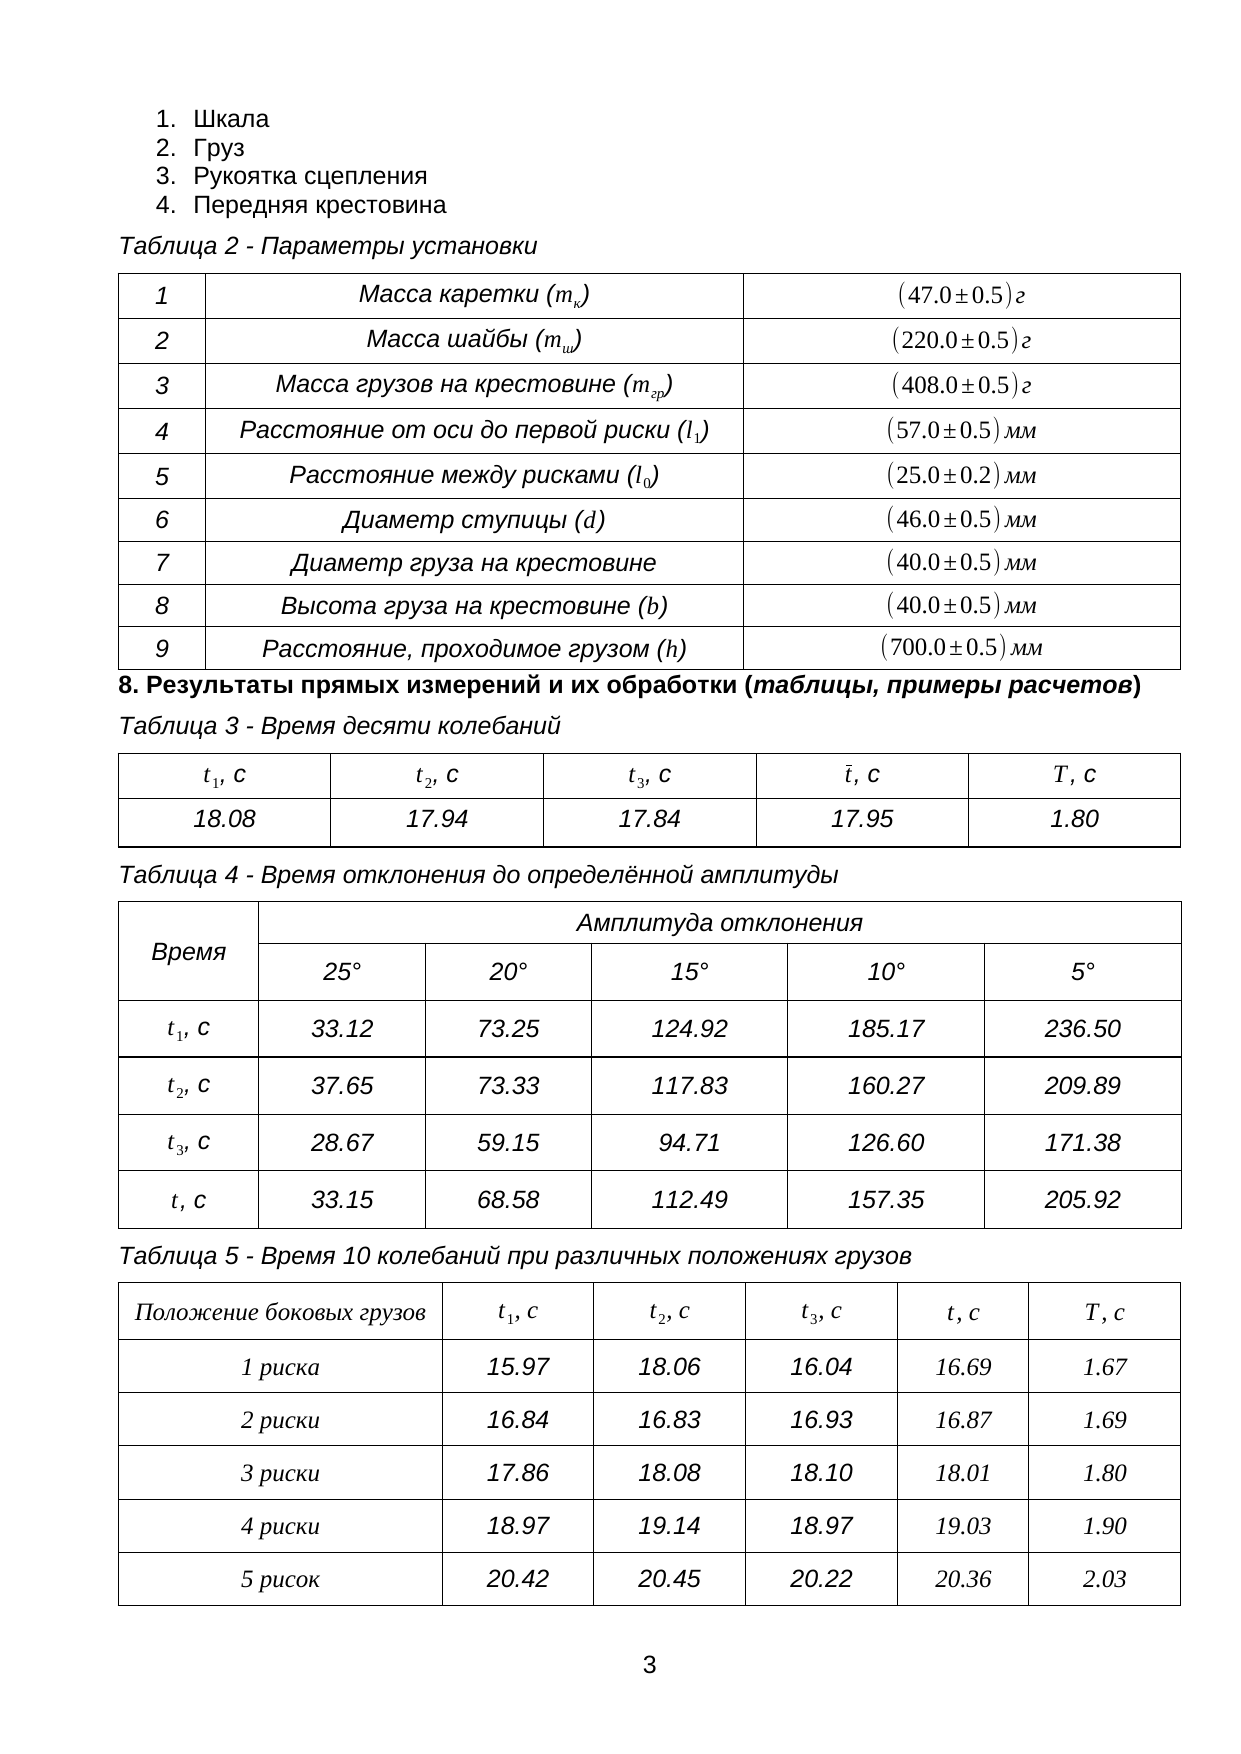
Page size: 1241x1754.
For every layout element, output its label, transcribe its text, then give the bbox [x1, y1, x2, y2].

table_header , c [119, 754, 330, 797]
table_cell [744, 499, 1180, 541]
table_cell 1.80 [969, 799, 1180, 846]
text Таблица 2 - Параметры установки [118, 231, 1181, 260]
table_cell 5 рисок [119, 1553, 442, 1605]
table_cell 59.15 [426, 1115, 591, 1170]
table_cell 10° [788, 944, 984, 999]
table_cell 236.50 [985, 1001, 1181, 1056]
table_cell 33.12 [259, 1001, 425, 1056]
list Рукоятка сцепления [156, 161, 1181, 190]
table_cell [744, 319, 1180, 363]
table_cell 2.03 [1029, 1553, 1180, 1605]
table_cell 16.87 [898, 1393, 1028, 1445]
table_cell [744, 627, 1180, 669]
table_cell 20° [426, 944, 591, 999]
table_cell 1.90 [1029, 1500, 1180, 1552]
table_header , с [443, 1283, 593, 1339]
table_cell 20.45 [594, 1553, 745, 1605]
table_cell 18.06 [594, 1340, 745, 1392]
table_header [744, 274, 1180, 318]
table_cell 19.14 [594, 1500, 745, 1552]
table_cell 3 [119, 364, 205, 408]
table_cell 18.01 [898, 1446, 1028, 1498]
table_cell 15.97 [443, 1340, 593, 1392]
table_cell 25° [259, 944, 425, 999]
list Груз [156, 132, 1181, 161]
table_cell 205.92 [985, 1171, 1181, 1227]
table_cell 1.80 [1029, 1446, 1180, 1498]
table_header Время [119, 902, 258, 999]
table_cell 157.35 [788, 1171, 984, 1227]
table_cell , с [119, 1115, 258, 1170]
table_header Масса каретки () [206, 274, 743, 318]
table_header , с [544, 754, 756, 797]
table_cell 8 [119, 585, 205, 626]
table_cell 1 риска [119, 1340, 442, 1392]
table_header Положение боковых грузов [119, 1283, 442, 1339]
table_cell 4 [119, 409, 205, 453]
table_cell 33.15 [259, 1171, 425, 1227]
table_cell 68.58 [426, 1171, 591, 1227]
table_cell 16.83 [594, 1393, 745, 1445]
table_cell 17.94 [331, 799, 543, 846]
table_cell 4 риски [119, 1500, 442, 1552]
table_cell 6 [119, 499, 205, 541]
table_cell , с [119, 1001, 258, 1056]
table_cell Расстояние между рисками () [206, 454, 743, 498]
table_cell 2 риски [119, 1393, 442, 1445]
table_cell 16.93 [746, 1393, 897, 1445]
table_cell 15° [592, 944, 787, 999]
table_cell 19.03 [898, 1500, 1028, 1552]
list Передняя крестовина [156, 190, 1181, 219]
table_cell 2 [119, 319, 205, 363]
table_cell 5 [119, 454, 205, 498]
table_cell Расстояние, проходимое грузом () [206, 627, 743, 669]
table_cell 209.89 [985, 1058, 1181, 1113]
text Таблица 3 - Время десяти колебаний [118, 711, 1181, 740]
table_cell 28.67 [259, 1115, 425, 1170]
table_header , с [331, 754, 543, 797]
table_cell 18.08 [594, 1446, 745, 1498]
table_cell 18.97 [746, 1500, 897, 1552]
table_cell , с [119, 1171, 258, 1227]
table_cell 17.84 [544, 799, 756, 846]
table_header Амплитуда отклонения [259, 902, 1181, 942]
text 8. Результаты прямых измерений и их обработки (таблицы, примеры расчетов) [118, 670, 1181, 699]
table_cell Высота груза на крестовине () [206, 585, 743, 626]
table_cell [744, 585, 1180, 626]
table_cell 171.38 [985, 1115, 1181, 1170]
table_cell 185.17 [788, 1001, 984, 1056]
table_cell 94.71 [592, 1115, 787, 1170]
table_cell [744, 364, 1180, 408]
table_cell 9 [119, 627, 205, 669]
text Таблица 5 - Время 10 колебаний при различных положениях грузов [118, 1241, 1181, 1270]
table_cell 112.49 [592, 1171, 787, 1227]
table_cell Диаметр ступицы () [206, 499, 743, 541]
table_cell 16.84 [443, 1393, 593, 1445]
table_cell 16.04 [746, 1340, 897, 1392]
table_cell 17.86 [443, 1446, 593, 1498]
table_cell 7 [119, 542, 205, 583]
table_cell 117.83 [592, 1058, 787, 1113]
table_cell 126.60 [788, 1115, 984, 1170]
table_header , с [594, 1283, 745, 1339]
table_header , с [757, 754, 968, 797]
table_cell 18.97 [443, 1500, 593, 1552]
table_cell 37.65 [259, 1058, 425, 1113]
table_header 1 [119, 274, 205, 318]
table_cell 18.08 [119, 799, 330, 846]
table_cell 1.69 [1029, 1393, 1180, 1445]
table_cell [744, 542, 1180, 583]
table_cell Масса шайбы () [206, 319, 743, 363]
table_cell 20.42 [443, 1553, 593, 1605]
table_cell 17.95 [757, 799, 968, 846]
table_cell , с [119, 1058, 258, 1113]
table_cell 5° [985, 944, 1181, 999]
list Шкала [156, 104, 1181, 132]
table_cell 73.25 [426, 1001, 591, 1056]
table_cell 160.27 [788, 1058, 984, 1113]
table_cell [744, 409, 1180, 453]
table_header , с [1029, 1283, 1180, 1339]
table_header , с [969, 754, 1180, 797]
table_header , с [746, 1283, 897, 1339]
table_cell Масса грузов на крестовине () [206, 364, 743, 408]
table_cell 124.92 [592, 1001, 787, 1056]
table_cell 16.69 [898, 1340, 1028, 1392]
text Таблица 4 - Время отклонения до определённой амплитуды [118, 860, 1181, 889]
table_cell Диаметр груза на крестовине [206, 542, 743, 583]
table_cell 20.36 [898, 1553, 1028, 1605]
table_header , с [898, 1283, 1028, 1339]
table_cell 3 риски [119, 1446, 442, 1498]
table_cell [744, 454, 1180, 498]
table_cell 73.33 [426, 1058, 591, 1113]
table_cell Расстояние от оси до первой риски () [206, 409, 743, 453]
table_cell 1.67 [1029, 1340, 1180, 1392]
table_cell 20.22 [746, 1553, 897, 1605]
table_cell 18.10 [746, 1446, 897, 1498]
